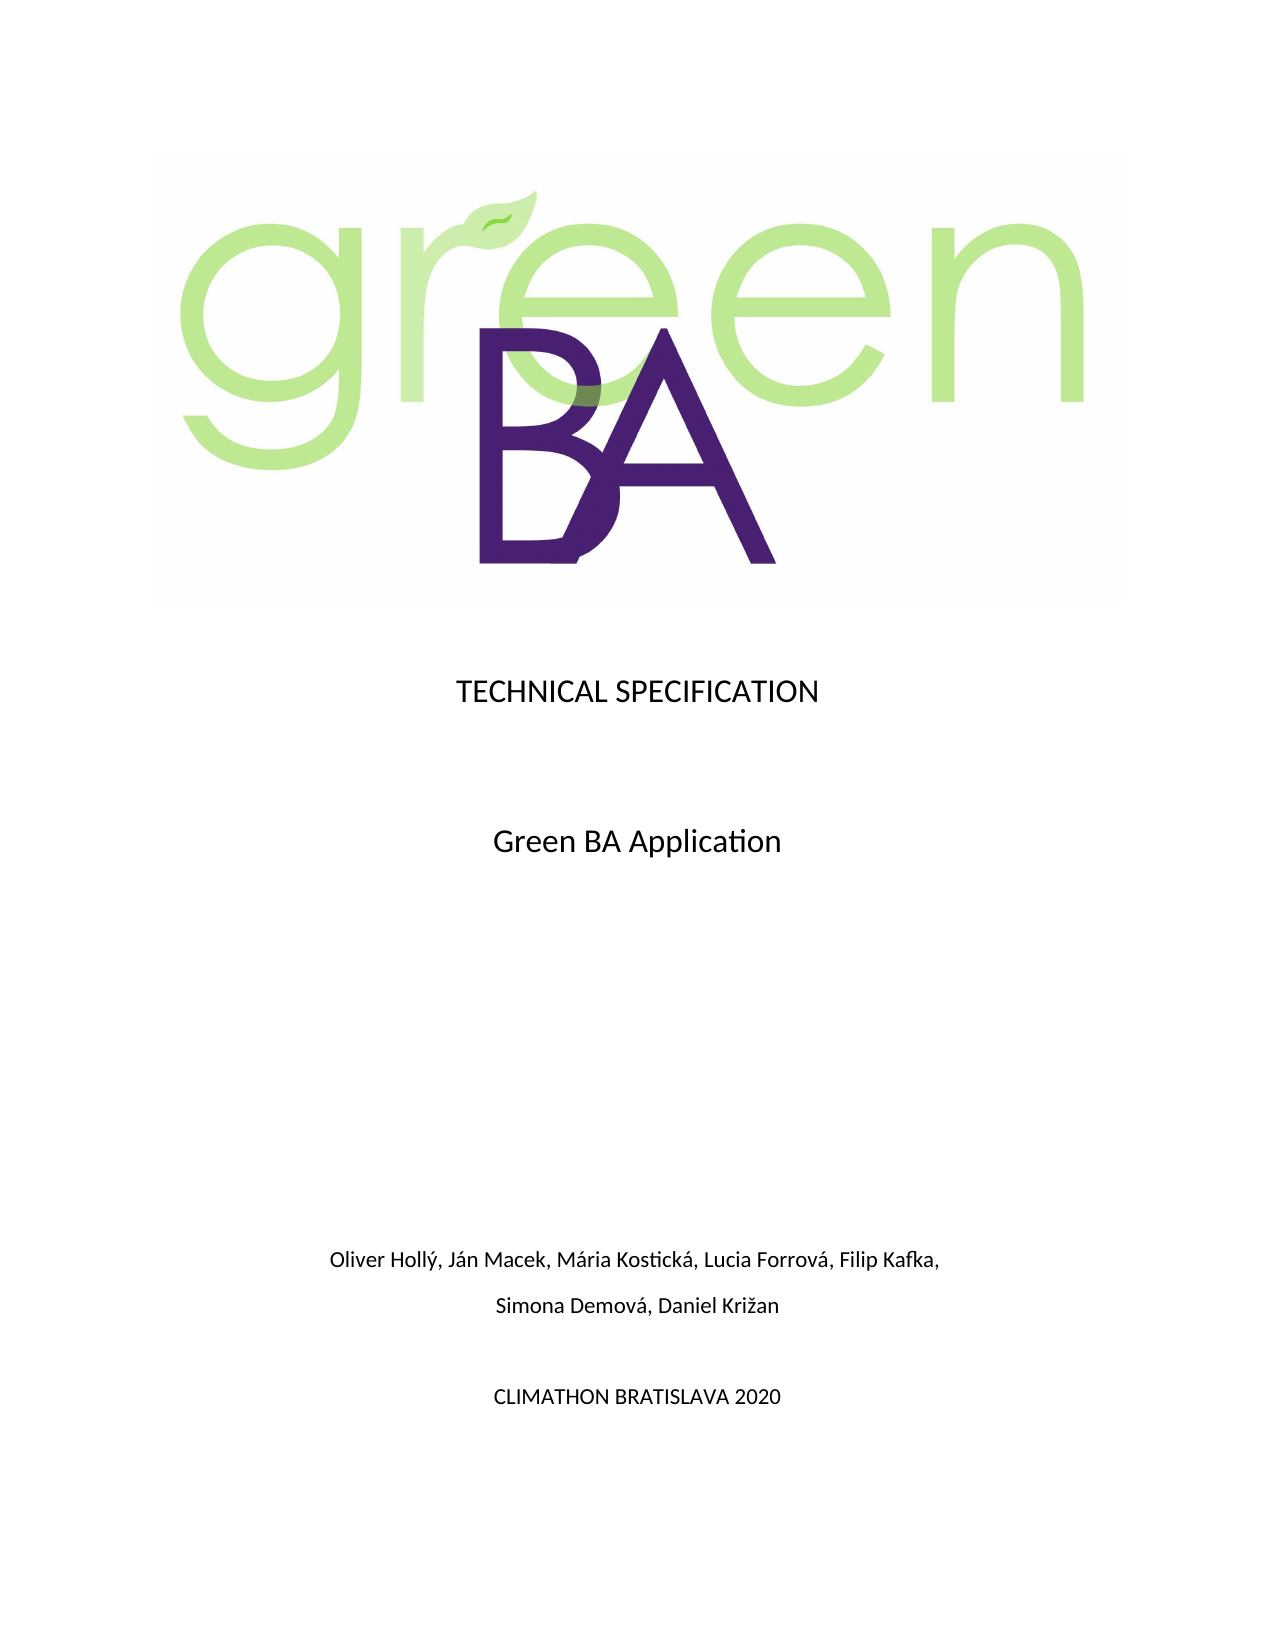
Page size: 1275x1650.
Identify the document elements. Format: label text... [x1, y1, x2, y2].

text Oliver Hollý, Ján Macek, Mária Kostická, Lucia Forrová, Filip Kafka, [150, 1245, 1125, 1273]
text CLIMATHON BRATISLAVA 2020 [150, 1382, 1125, 1410]
text Simona Demová, Daniel Križan [150, 1291, 1125, 1319]
text Green BA Application [150, 820, 1125, 861]
text TECHNICAL SPECIFICATION [150, 670, 1125, 711]
